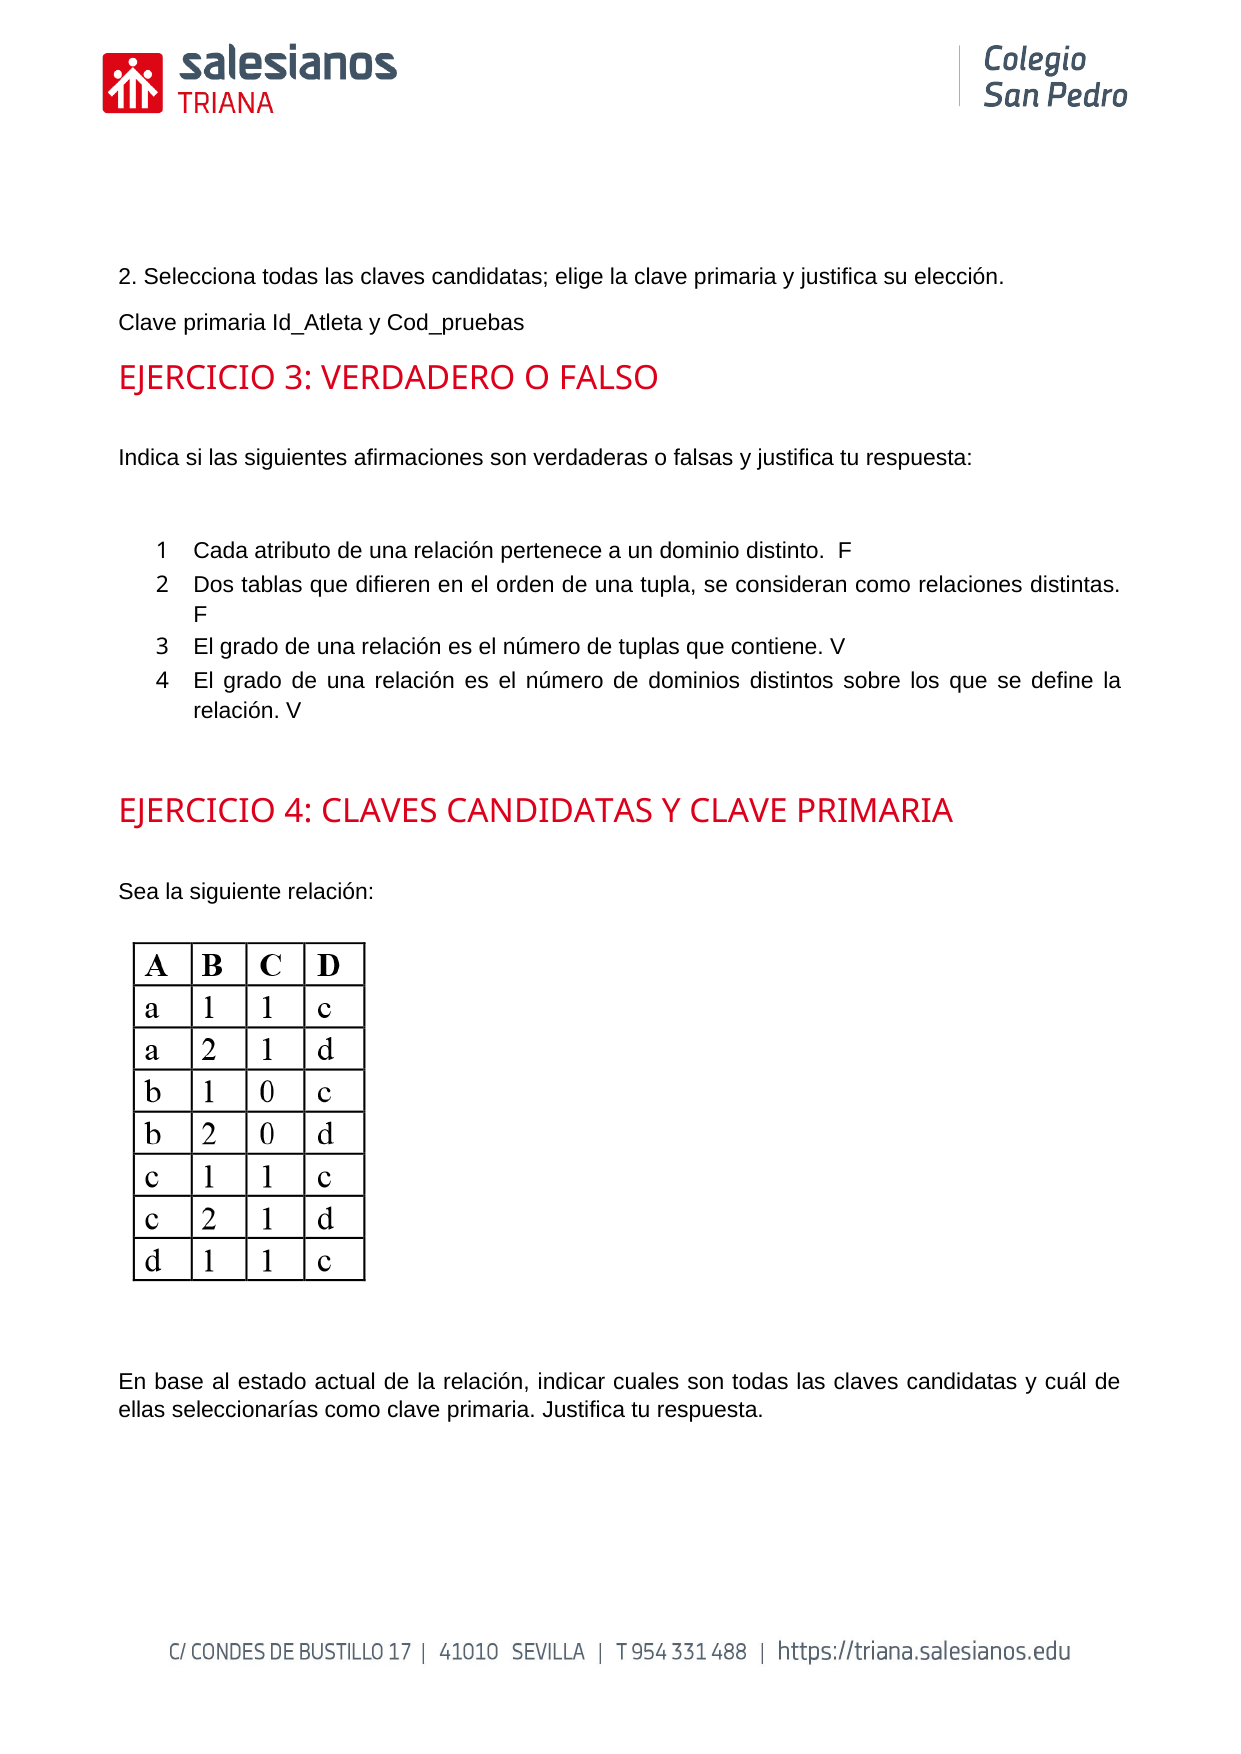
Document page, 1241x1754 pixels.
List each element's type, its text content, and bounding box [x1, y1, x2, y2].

text Indica si las siguientes afirmaciones son verdaderas o falsas y justifica tu respuesta: [118, 444, 1122, 470]
text Sea la siguiente relación: [118, 878, 1122, 904]
text En base al estado actual de la relación, indicar cuales son todas las claves candidatas y cuál de ellas seleccionarías como clave primaria. Justifica tu respuesta. [118, 1368, 1122, 1423]
list El grado de una relación es el número de tuplas que contiene. V [156, 630, 1122, 661]
subtitle EJERCICIO 4: CLAVES CANDIDATAS Y CLAVE PRIMARIA [118, 787, 1122, 832]
list Cada atributo de una relación pertenece a un dominio distinto. F [156, 534, 1122, 566]
picture [93, 28, 402, 125]
list Dos tablas que difieren en el orden de una tupla, se consideran como relaciones distintas. F [156, 568, 1122, 628]
text 2. Selecciona todas las claves candidatas; elige la clave primaria y justifica su elección. [118, 263, 1122, 290]
subtitle EJERCICIO 3: VERDADERO O FALSO [118, 353, 1122, 399]
picture [951, 32, 1136, 122]
picture [118, 922, 381, 1299]
text Clave primaria Id_Atleta y Cod_pruebas [118, 308, 1122, 335]
list El grado de una relación es el número de dominios distintos sobre los que se define la relación. V [156, 663, 1122, 723]
picture [0, 1632, 1241, 1699]
